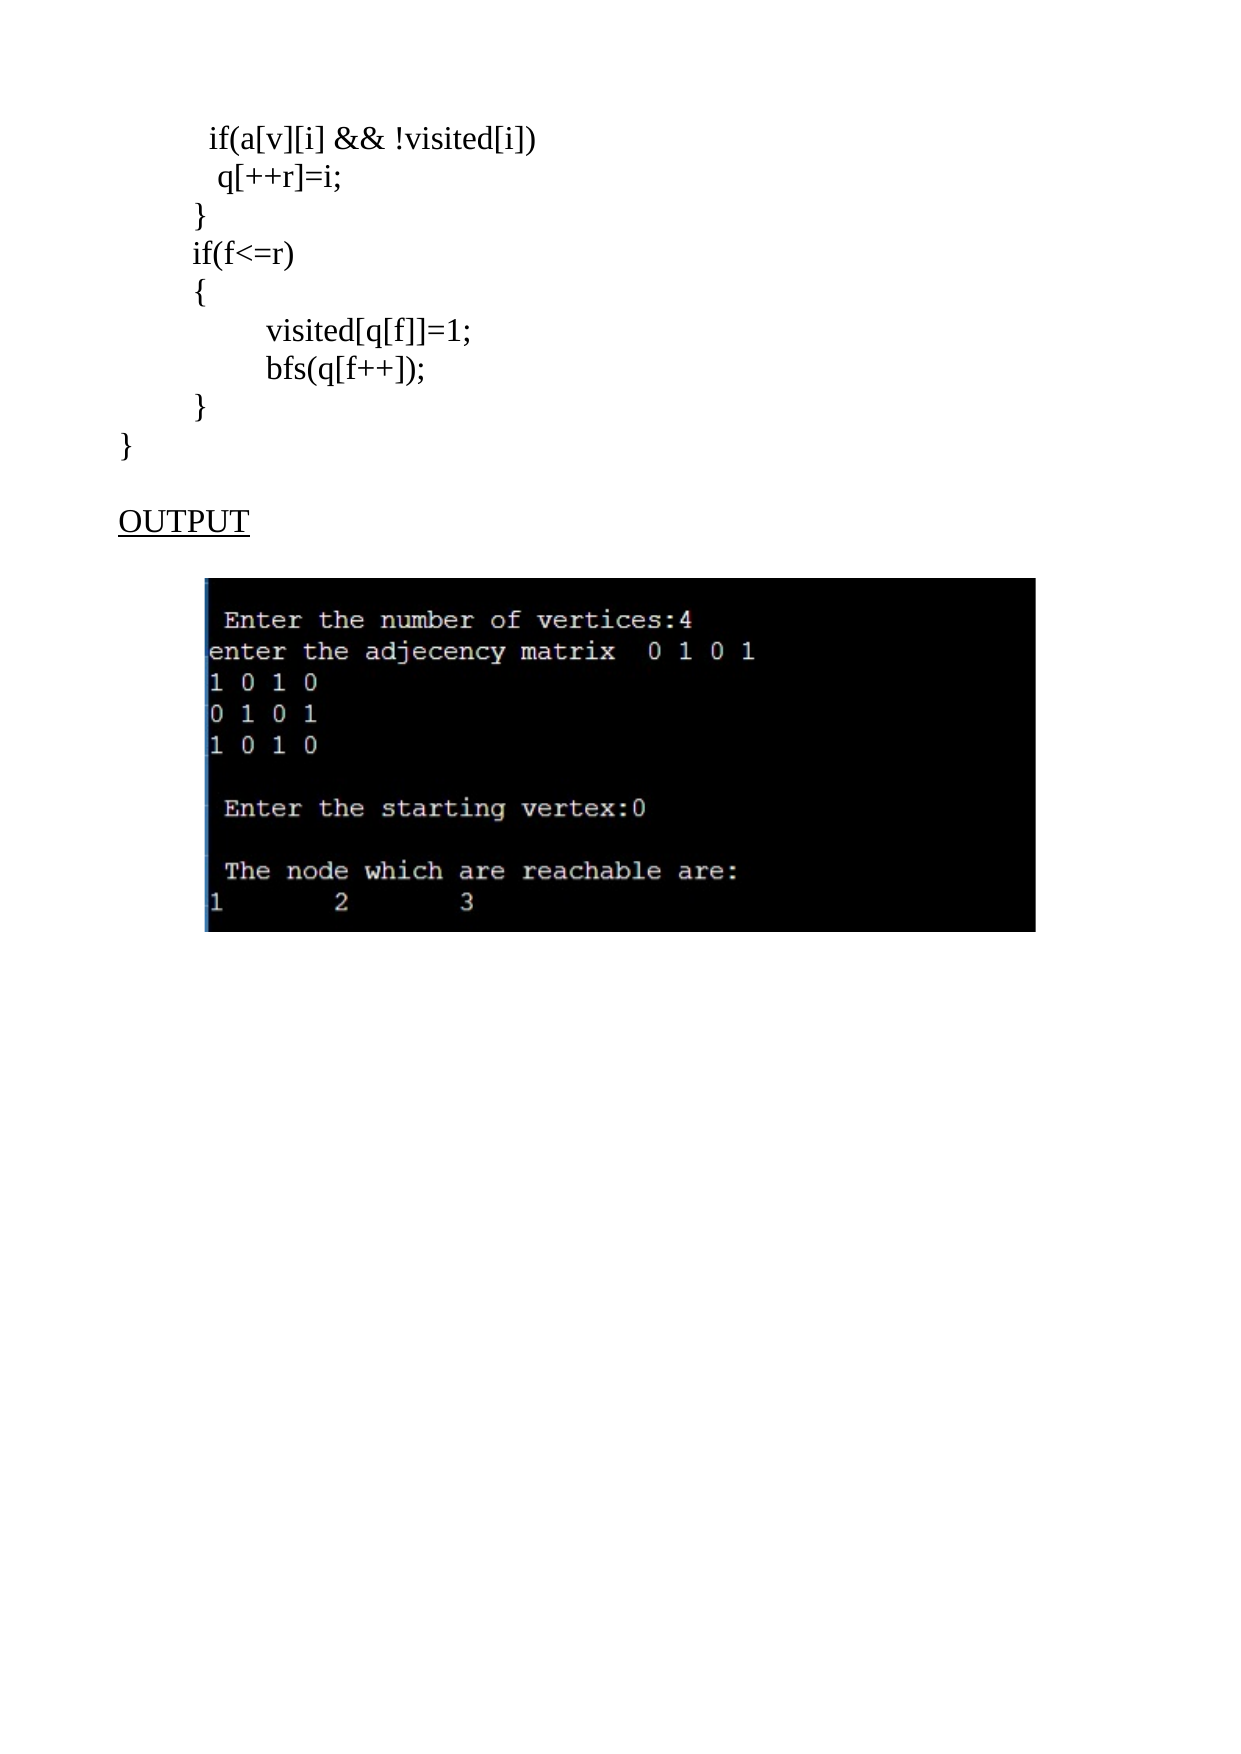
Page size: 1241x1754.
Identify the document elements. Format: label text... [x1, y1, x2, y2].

text visited[q[f]]=1; [118, 310, 1122, 348]
text } [118, 386, 1122, 425]
text } [118, 195, 1122, 233]
text } [118, 425, 1122, 463]
text if(a[v][i] && !visited[i]) [118, 118, 1122, 156]
text q[++r]=i; [118, 156, 1122, 195]
text OUTPUT [118, 501, 1122, 540]
text if(f<=r) [118, 233, 1122, 271]
picture [204, 578, 1036, 932]
text bfs(q[f++]); [118, 348, 1122, 386]
text { [118, 271, 1122, 310]
